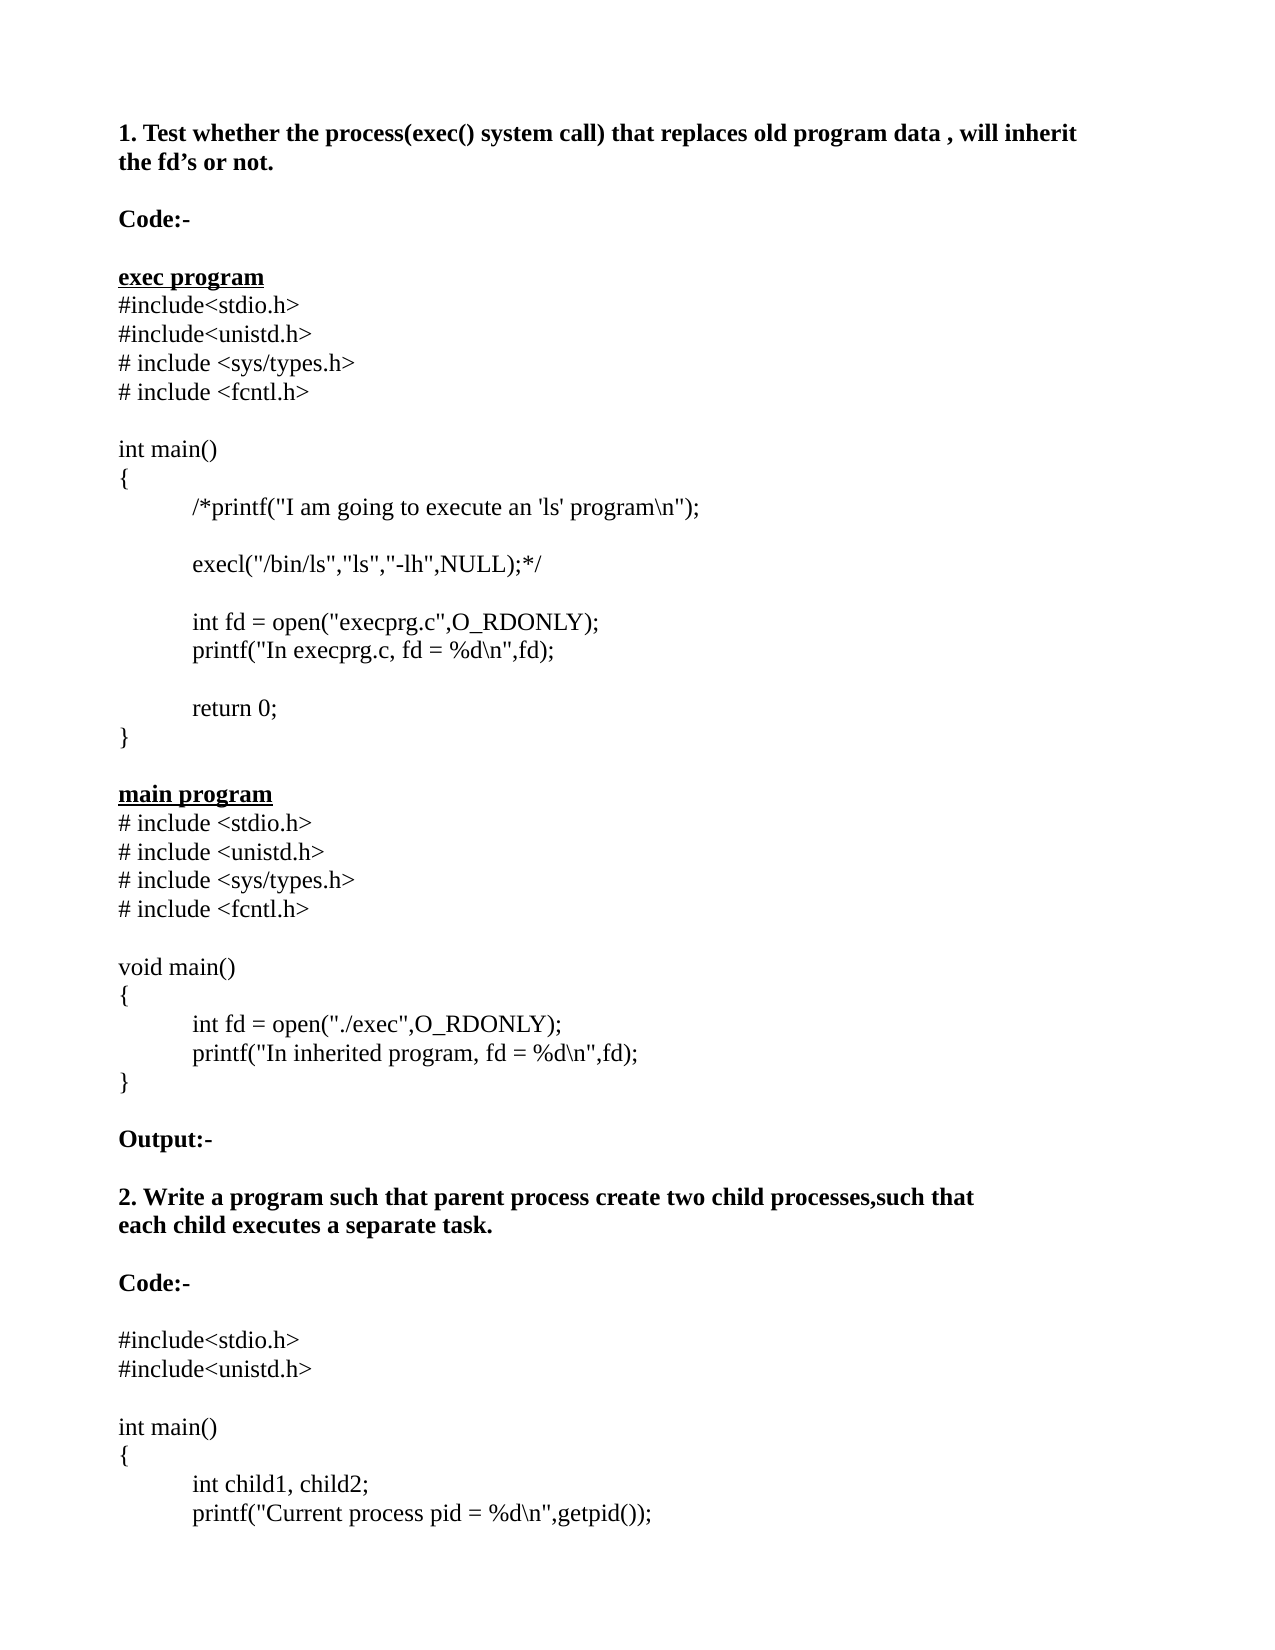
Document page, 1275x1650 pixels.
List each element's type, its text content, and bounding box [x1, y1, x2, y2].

text { [118, 1441, 1157, 1469]
text /*printf("I am going to execute an 'ls' program\n"); [118, 492, 1157, 521]
text } [118, 1067, 1157, 1096]
text #include<stdio.h> [118, 1326, 1157, 1354]
text # include <unistd.h> [118, 837, 1157, 866]
text int fd = open("execprg.c",O_RDONLY); [118, 607, 1157, 636]
text # include <fcntl.h> [118, 377, 1157, 406]
text int main() [118, 434, 1157, 463]
text #include<unistd.h> [118, 1354, 1157, 1383]
text # include <fcntl.h> [118, 894, 1157, 923]
text 1. Test whether the process(exec() system call) that replaces old program data , will inherit [118, 118, 1157, 147]
text void main() [118, 952, 1157, 981]
text execl("/bin/ls","ls","-lh",NULL);*/ [118, 549, 1157, 578]
text printf("Current process pid = %d\n",getpid()); [118, 1498, 1157, 1527]
text each child executes a separate task. [118, 1211, 1157, 1239]
text # include <sys/types.h> [118, 348, 1157, 377]
text Output:- [118, 1124, 1157, 1153]
text return 0; [118, 693, 1157, 722]
text exec program [118, 262, 1157, 291]
text int child1, child2; [118, 1469, 1157, 1498]
text int main() [118, 1412, 1157, 1441]
text int fd = open("./exec",O_RDONLY); [118, 1009, 1157, 1038]
text main program [118, 779, 1157, 808]
text the fd’s or not. [118, 147, 1157, 176]
text # include <stdio.h> [118, 808, 1157, 837]
text printf("In execprg.c, fd = %d\n",fd); [118, 636, 1157, 664]
text #include<unistd.h> [118, 319, 1157, 348]
text printf("In inherited program, fd = %d\n",fd); [118, 1038, 1157, 1067]
text { [118, 981, 1157, 1009]
text } [118, 722, 1157, 751]
text Code:- [118, 204, 1157, 233]
text { [118, 463, 1157, 492]
text Code:- [118, 1268, 1157, 1297]
text 2. Write a program such that parent process create two child processes,such that [118, 1182, 1157, 1211]
text #include<stdio.h> [118, 291, 1157, 319]
text # include <sys/types.h> [118, 866, 1157, 894]
